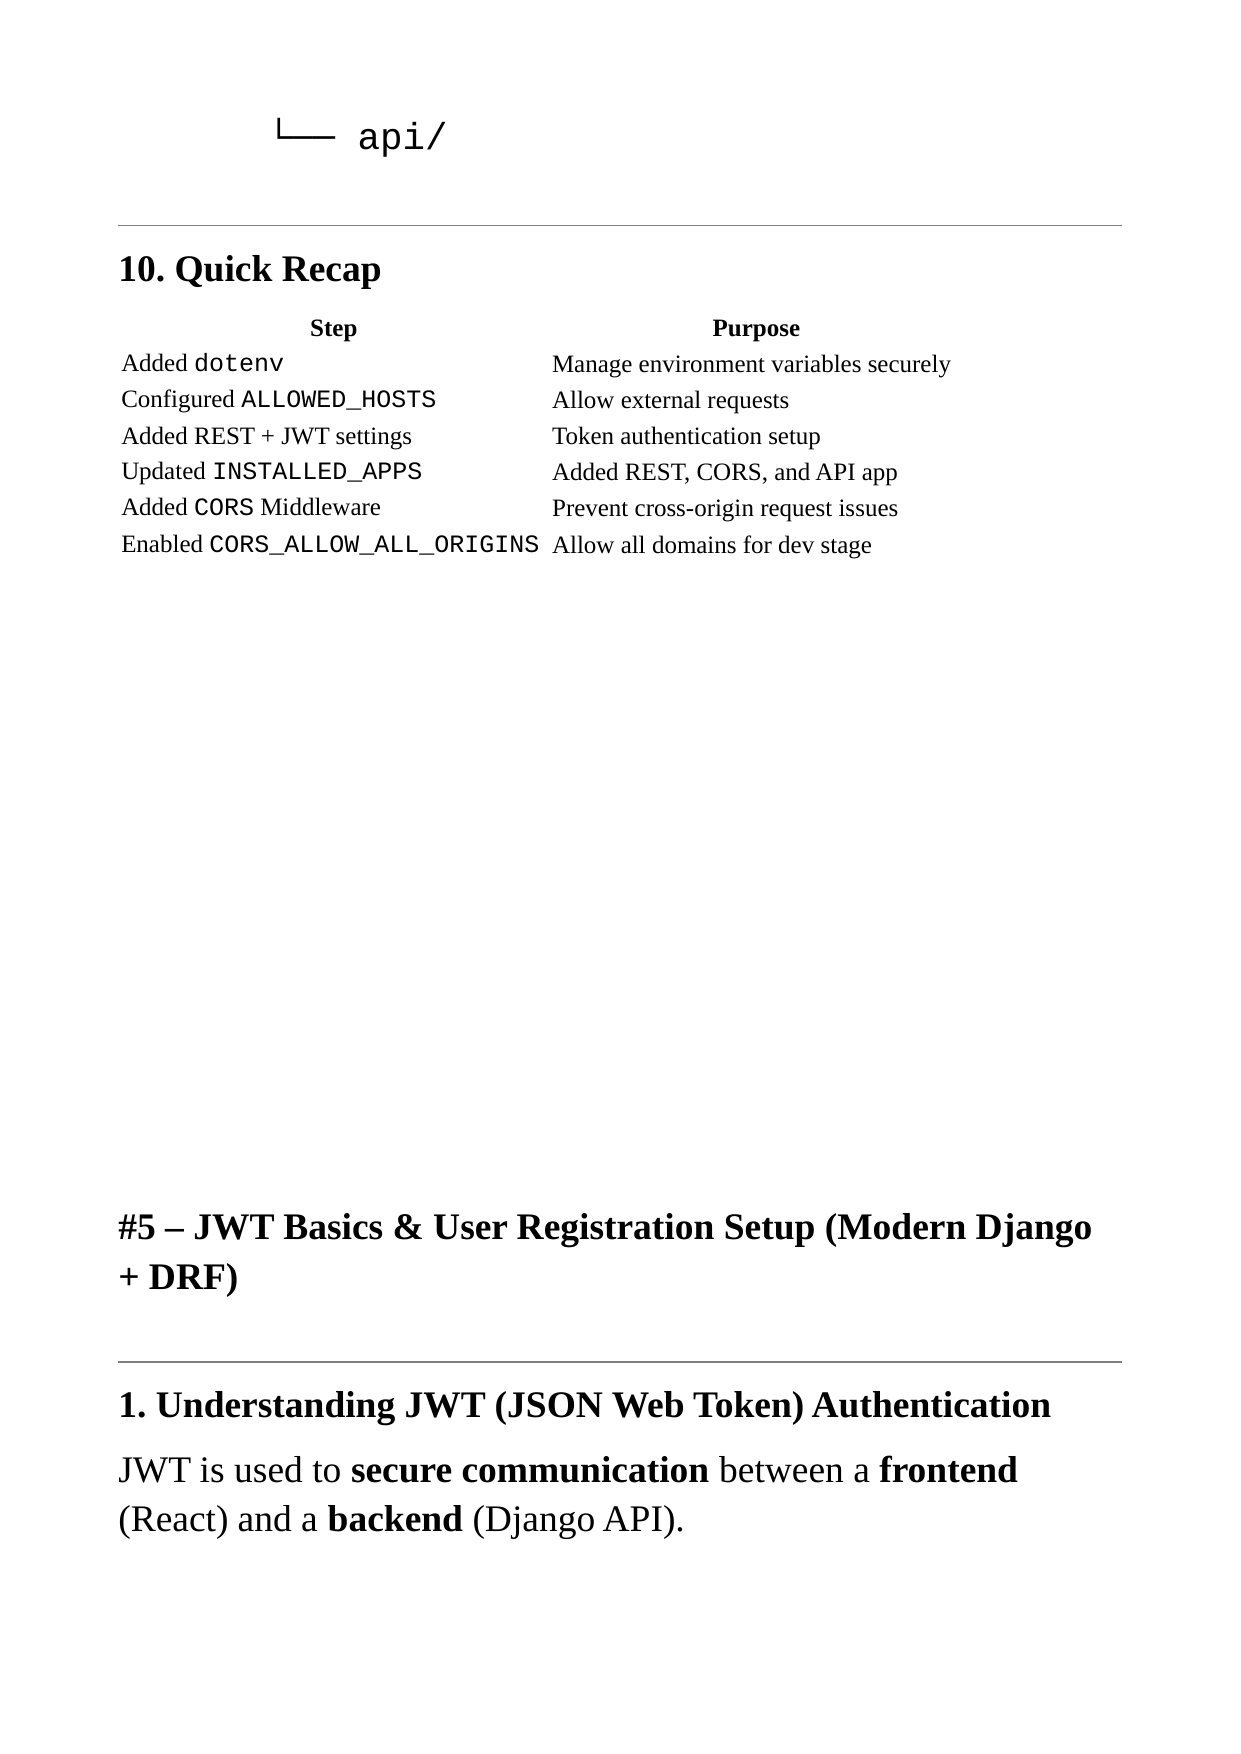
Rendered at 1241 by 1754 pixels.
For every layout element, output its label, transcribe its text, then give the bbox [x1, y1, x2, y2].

table_cell Enabled CORS_ALLOW_ALL_ORIGINS [118, 526, 549, 563]
table_cell Manage environment variables securely [549, 345, 963, 382]
subtitle #5 – JWT Basics & User Registration Setup (Modern Django + DRF) [118, 1204, 1122, 1297]
table_cell Added CORS Middleware [118, 490, 549, 526]
table_cell Token authentication setup [549, 418, 963, 453]
table_cell Configured ALLOWED_HOSTS [118, 382, 549, 418]
table_cell Prevent cross-origin request issues [549, 490, 963, 526]
table_cell Added REST, CORS, and API app [549, 453, 963, 489]
table_cell Added REST + JWT settings [118, 418, 549, 453]
table_cell Allow external requests [549, 382, 963, 418]
text └── api/ [177, 118, 1063, 161]
table_header Step [118, 310, 549, 345]
subtitle 10. Quick Recap [118, 246, 1122, 289]
table_header Purpose [549, 310, 963, 345]
table_cell Added dotenv [118, 345, 549, 382]
table_cell Allow all domains for dev stage [549, 526, 963, 563]
subtitle 1. Understanding JWT (JSON Web Token) Authentication [118, 1383, 1122, 1426]
table_cell Updated INSTALLED_APPS [118, 453, 549, 489]
text JWT is used to secure communication between a frontend (React) and a backend (Django API). [118, 1447, 1122, 1540]
